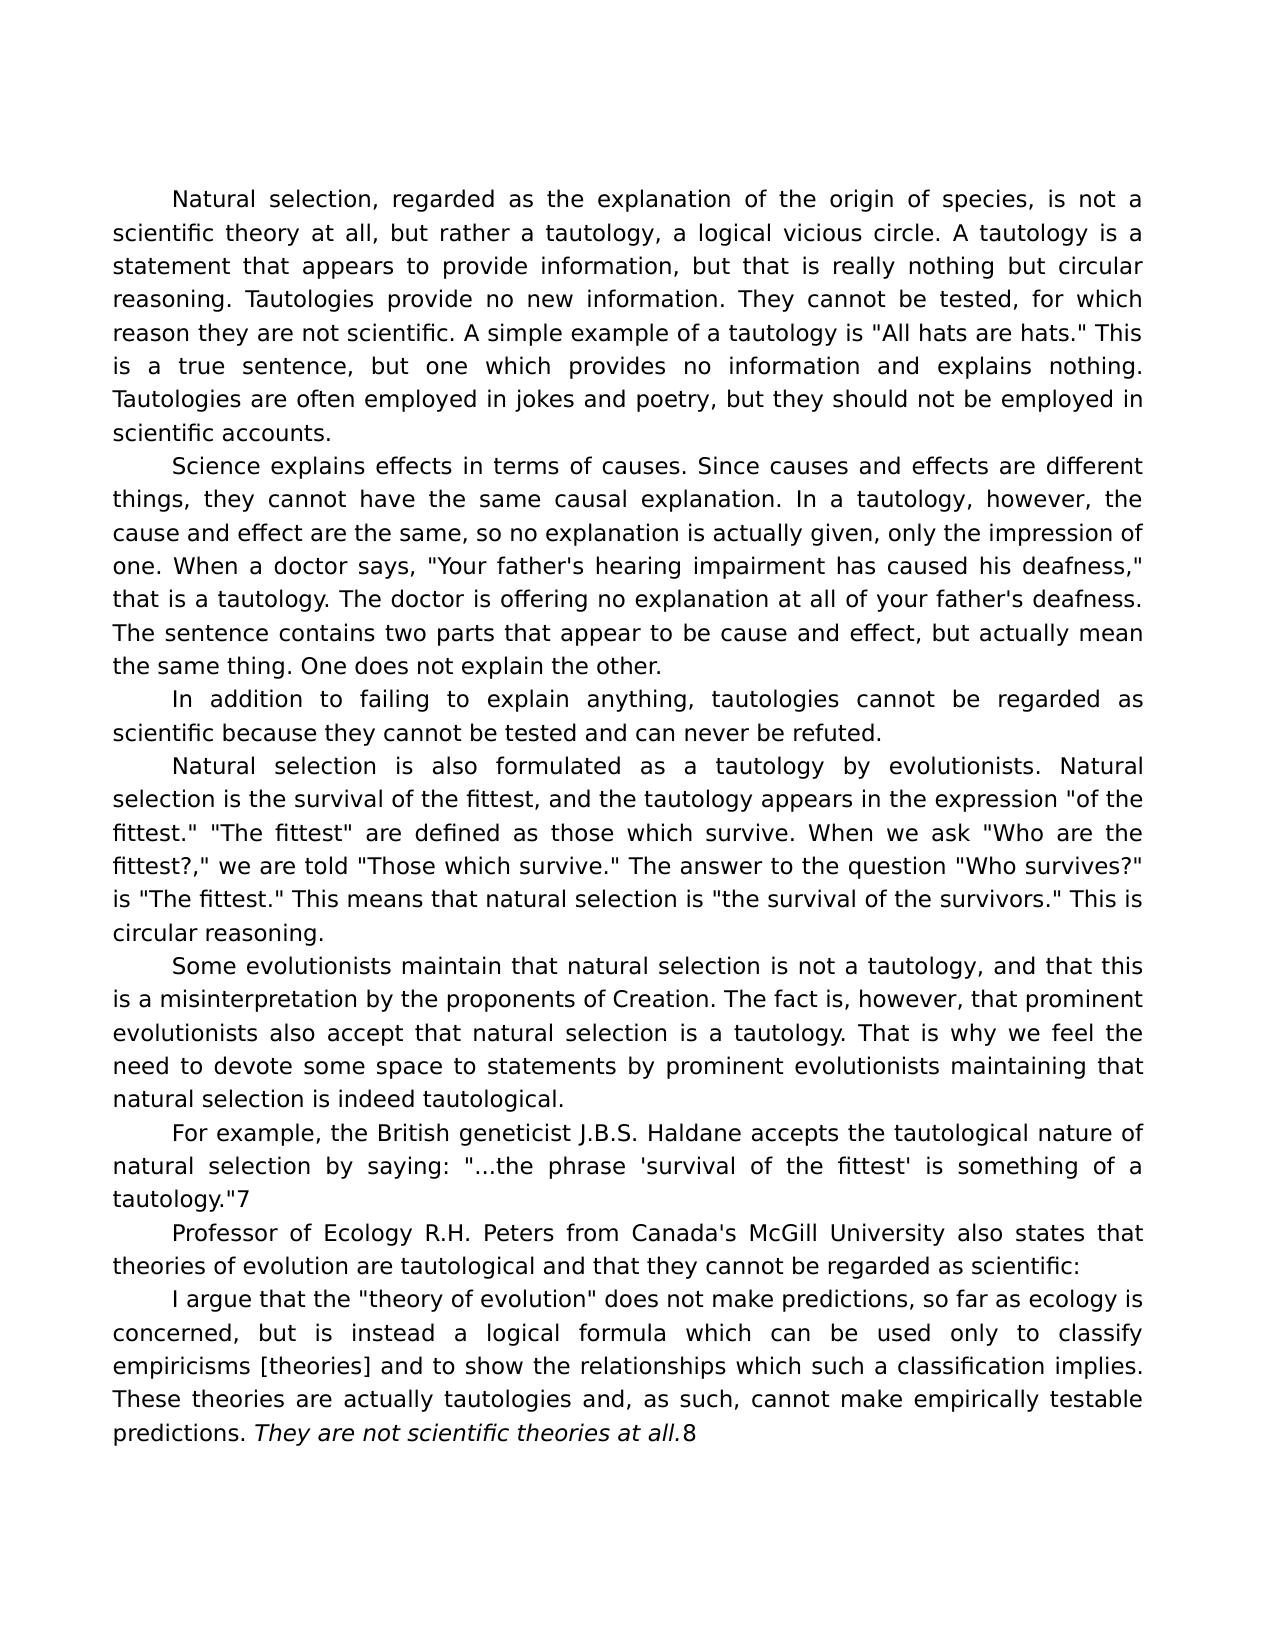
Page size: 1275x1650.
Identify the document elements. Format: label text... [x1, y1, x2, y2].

text Science explains effects in terms of causes. Since causes and effects are different things, they cannot have the same causal explanation. In a tautology, however, the cause and effect are the same, so no explanation is actually given, only the impression of one. When a doctor says, "Your father's hearing impairment has caused his deafness," that is a tautology. The doctor is offering no explanation at all of your father's deafness. The sentence contains two parts that appear to be cause and effect, but actually mean the same thing. One does not explain the other. [112, 448, 1145, 681]
text Some evolutionists maintain that natural selection is not a tautology, and that this is a misinterpretation by the proponents of Creation. The fact is, however, that prominent evolutionists also accept that natural selection is a tautology. That is why we feel the need to devote some space to statements by prominent evolutionists maintaining that natural selection is indeed tautological. [112, 948, 1145, 1114]
text Professor of Ecology R.H. Peters from Canada's McGill University also states that theories of evolution are tautological and that they cannot be regarded as scientific: [112, 1214, 1145, 1281]
text I argue that the "theory of evolution" does not make predictions, so far as ecology is concerned, but is instead a logical formula which can be used only to classify empiricisms [theories] and to show the relationships which such a classification implies. These theories are actually tautologies and, as such, cannot make empirically testable predictions. They are not scientific theories at all.8 [112, 1281, 1145, 1448]
text For example, the British geneticist J.B.S. Haldane accepts the tautological nature of natural selection by saying: "...the phrase 'survival of the fittest' is something of a tautology."7 [112, 1114, 1145, 1214]
text In addition to failing to explain anything, tautologies cannot be regarded as scientific because they cannot be tested and can never be refuted. [112, 681, 1145, 748]
text Natural selection, regarded as the explanation of the origin of species, is not a scientific theory at all, but rather a tautology, a logical vicious circle. A tautology is a statement that appears to provide information, but that is really nothing but circular reasoning. Tautologies provide no new information. They cannot be tested, for which reason they are not scientific. A simple example of a tautology is "All hats are hats." This is a true sentence, but one which provides no information and explains nothing. Tautologies are often employed in jokes and poetry, but they should not be employed in scientific accounts. [112, 181, 1145, 448]
text Natural selection is also formulated as a tautology by evolutionists. Natural selection is the survival of the fittest, and the tautology appears in the expression "of the fittest." "The fittest" are defined as those which survive. When we ask "Who are the fittest?," we are told "Those which survive." The answer to the question "Who survives?" is "The fittest." This means that natural selection is "the survival of the survivors." This is circular reasoning. [112, 748, 1145, 948]
